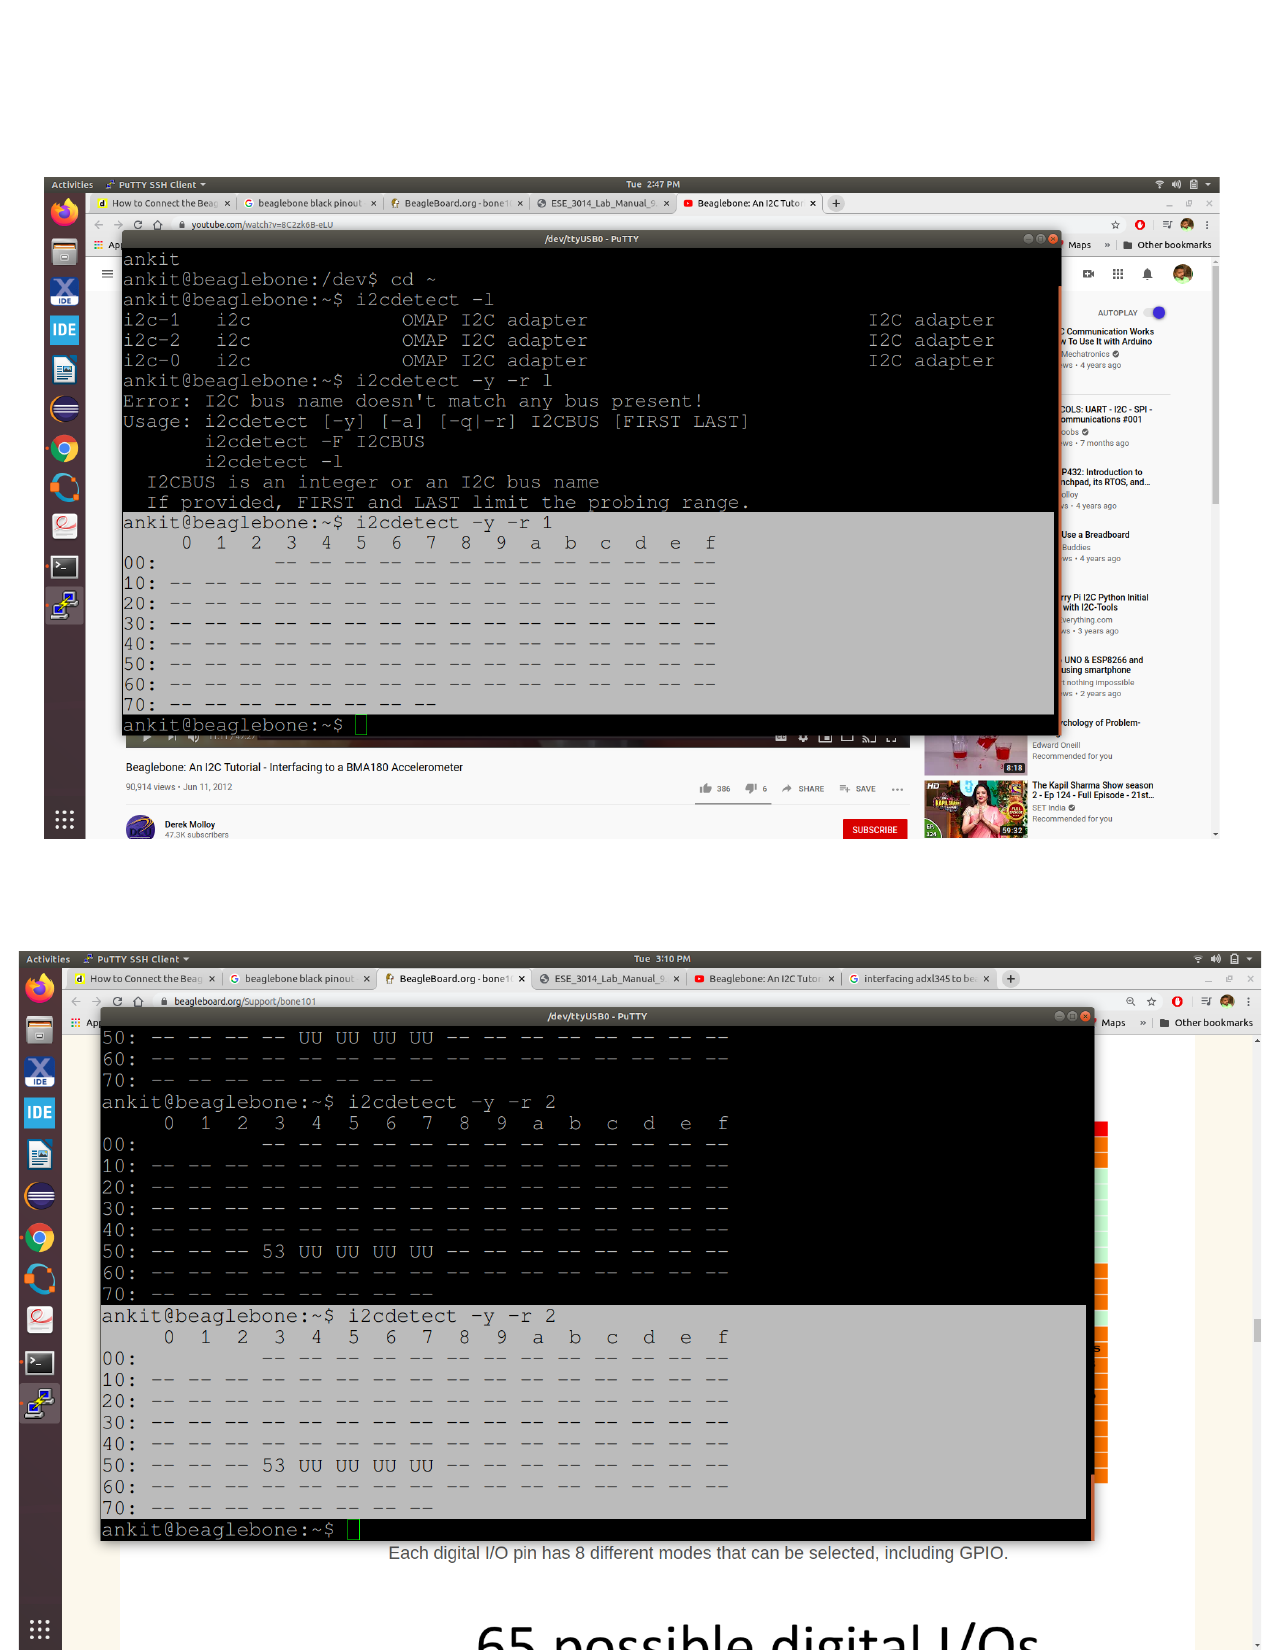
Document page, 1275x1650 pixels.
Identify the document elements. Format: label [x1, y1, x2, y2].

picture [44, 177, 1220, 839]
picture [18, 951, 1262, 1650]
